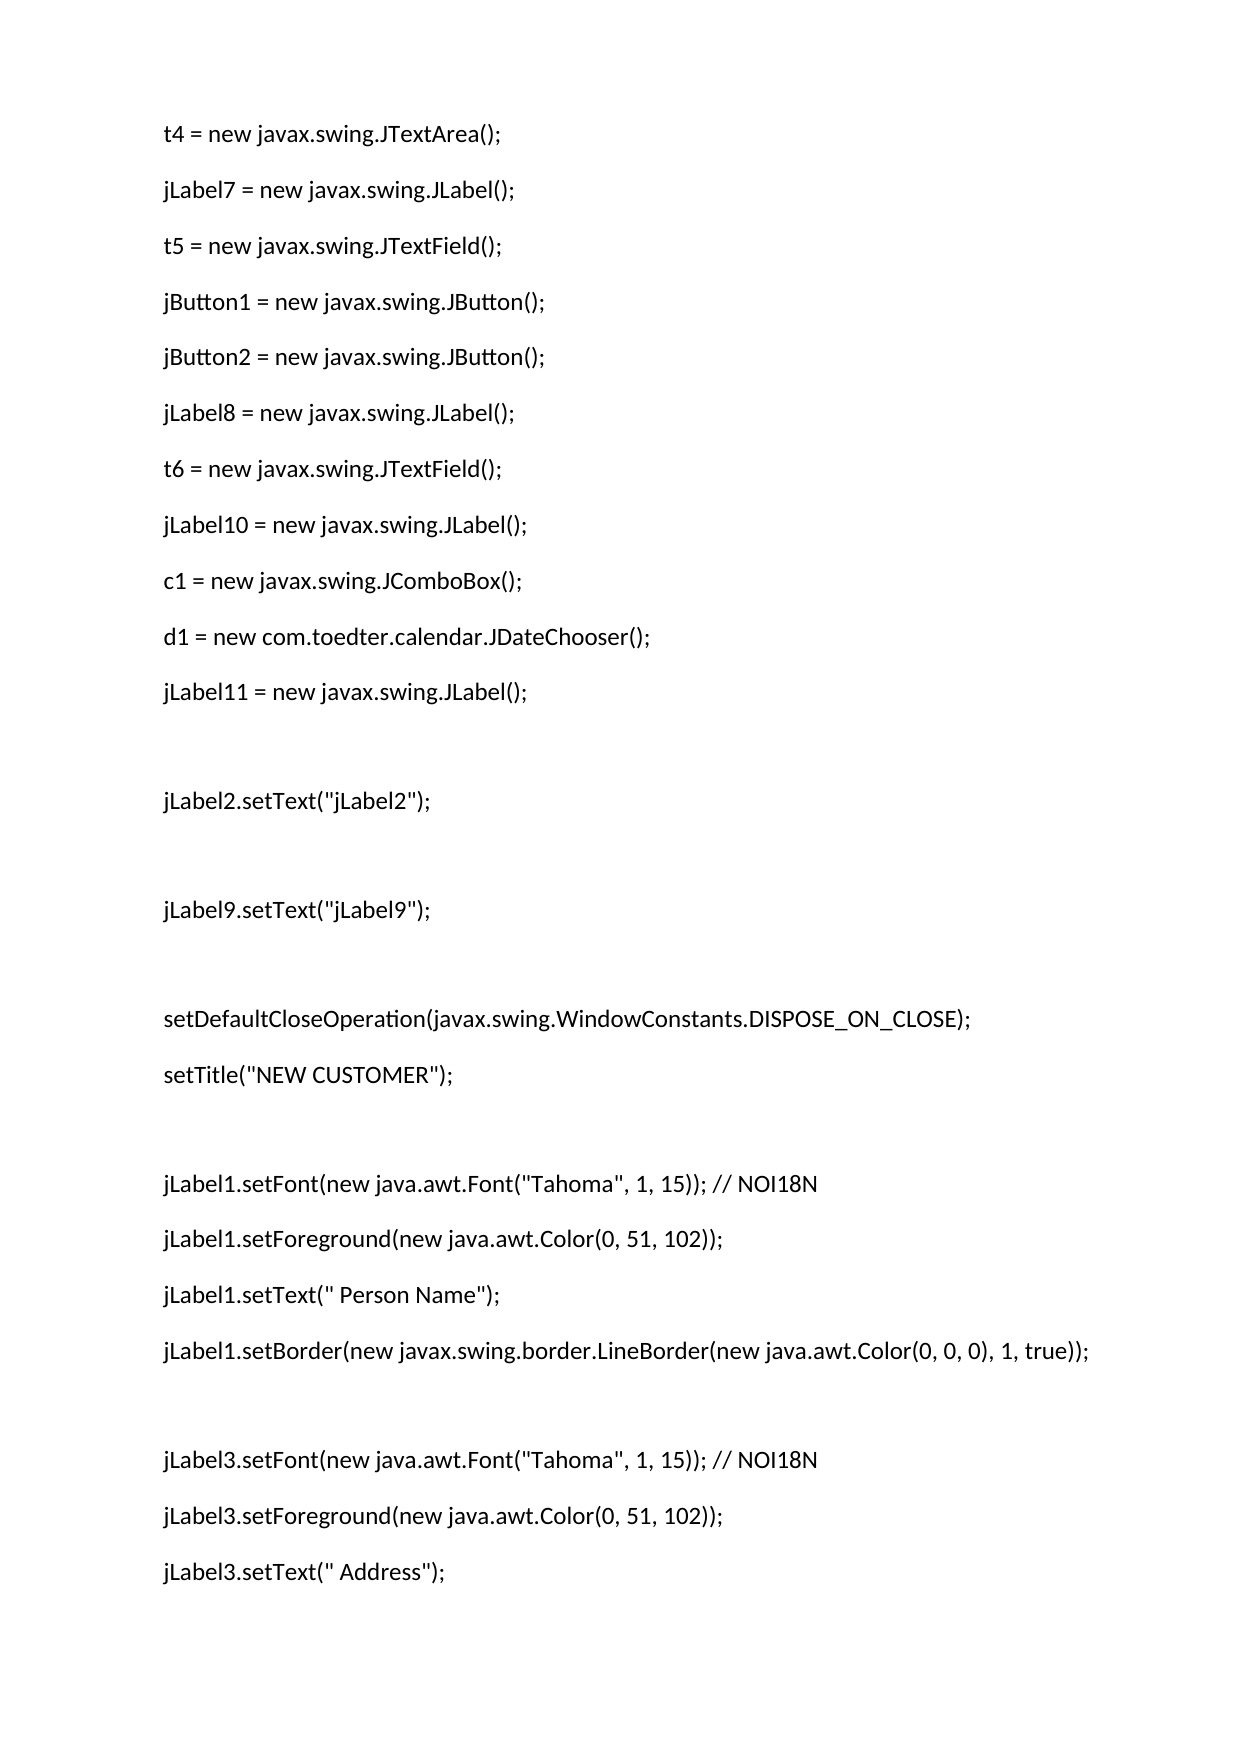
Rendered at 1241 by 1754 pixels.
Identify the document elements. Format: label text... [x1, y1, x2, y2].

text jLabel1.setForeground(new java.awt.Color(0, 51, 102)); [118, 1223, 1122, 1254]
text setTitle("NEW CUSTOMER"); [118, 1059, 1122, 1089]
text jButton2 = new javax.swing.JButton(); [118, 341, 1122, 372]
text jButton1 = new javax.swing.JButton(); [118, 286, 1122, 316]
text setDefaultCloseOperation(javax.swing.WindowConstants.DISPOSE_ON_CLOSE); [118, 1003, 1122, 1033]
text t5 = new javax.swing.JTextField(); [118, 230, 1122, 260]
text jLabel9.setText("jLabel9"); [118, 894, 1122, 925]
text jLabel1.setBorder(new javax.swing.border.LineBorder(new java.awt.Color(0, 0, 0), 1, true)); [118, 1335, 1122, 1366]
text jLabel3.setFont(new java.awt.Font("Tahoma", 1, 15)); // NOI18N [118, 1444, 1122, 1474]
text jLabel8 = new javax.swing.JLabel(); [118, 397, 1122, 428]
text jLabel2.setText("jLabel2"); [118, 785, 1122, 816]
text jLabel11 = new javax.swing.JLabel(); [118, 676, 1122, 707]
text t6 = new javax.swing.JTextField(); [118, 453, 1122, 484]
text jLabel3.setText(" Address"); [118, 1556, 1122, 1586]
text jLabel1.setFont(new java.awt.Font("Tahoma", 1, 15)); // NOI18N [118, 1168, 1122, 1198]
text c1 = new javax.swing.JComboBox(); [118, 565, 1122, 595]
text jLabel7 = new javax.swing.JLabel(); [118, 174, 1122, 204]
text t4 = new javax.swing.JTextArea(); [118, 118, 1122, 149]
text jLabel10 = new javax.swing.JLabel(); [118, 509, 1122, 539]
text d1 = new com.toedter.calendar.JDateChooser(); [118, 621, 1122, 651]
text jLabel3.setForeground(new java.awt.Color(0, 51, 102)); [118, 1500, 1122, 1530]
text jLabel1.setText(" Person Name"); [118, 1279, 1122, 1310]
